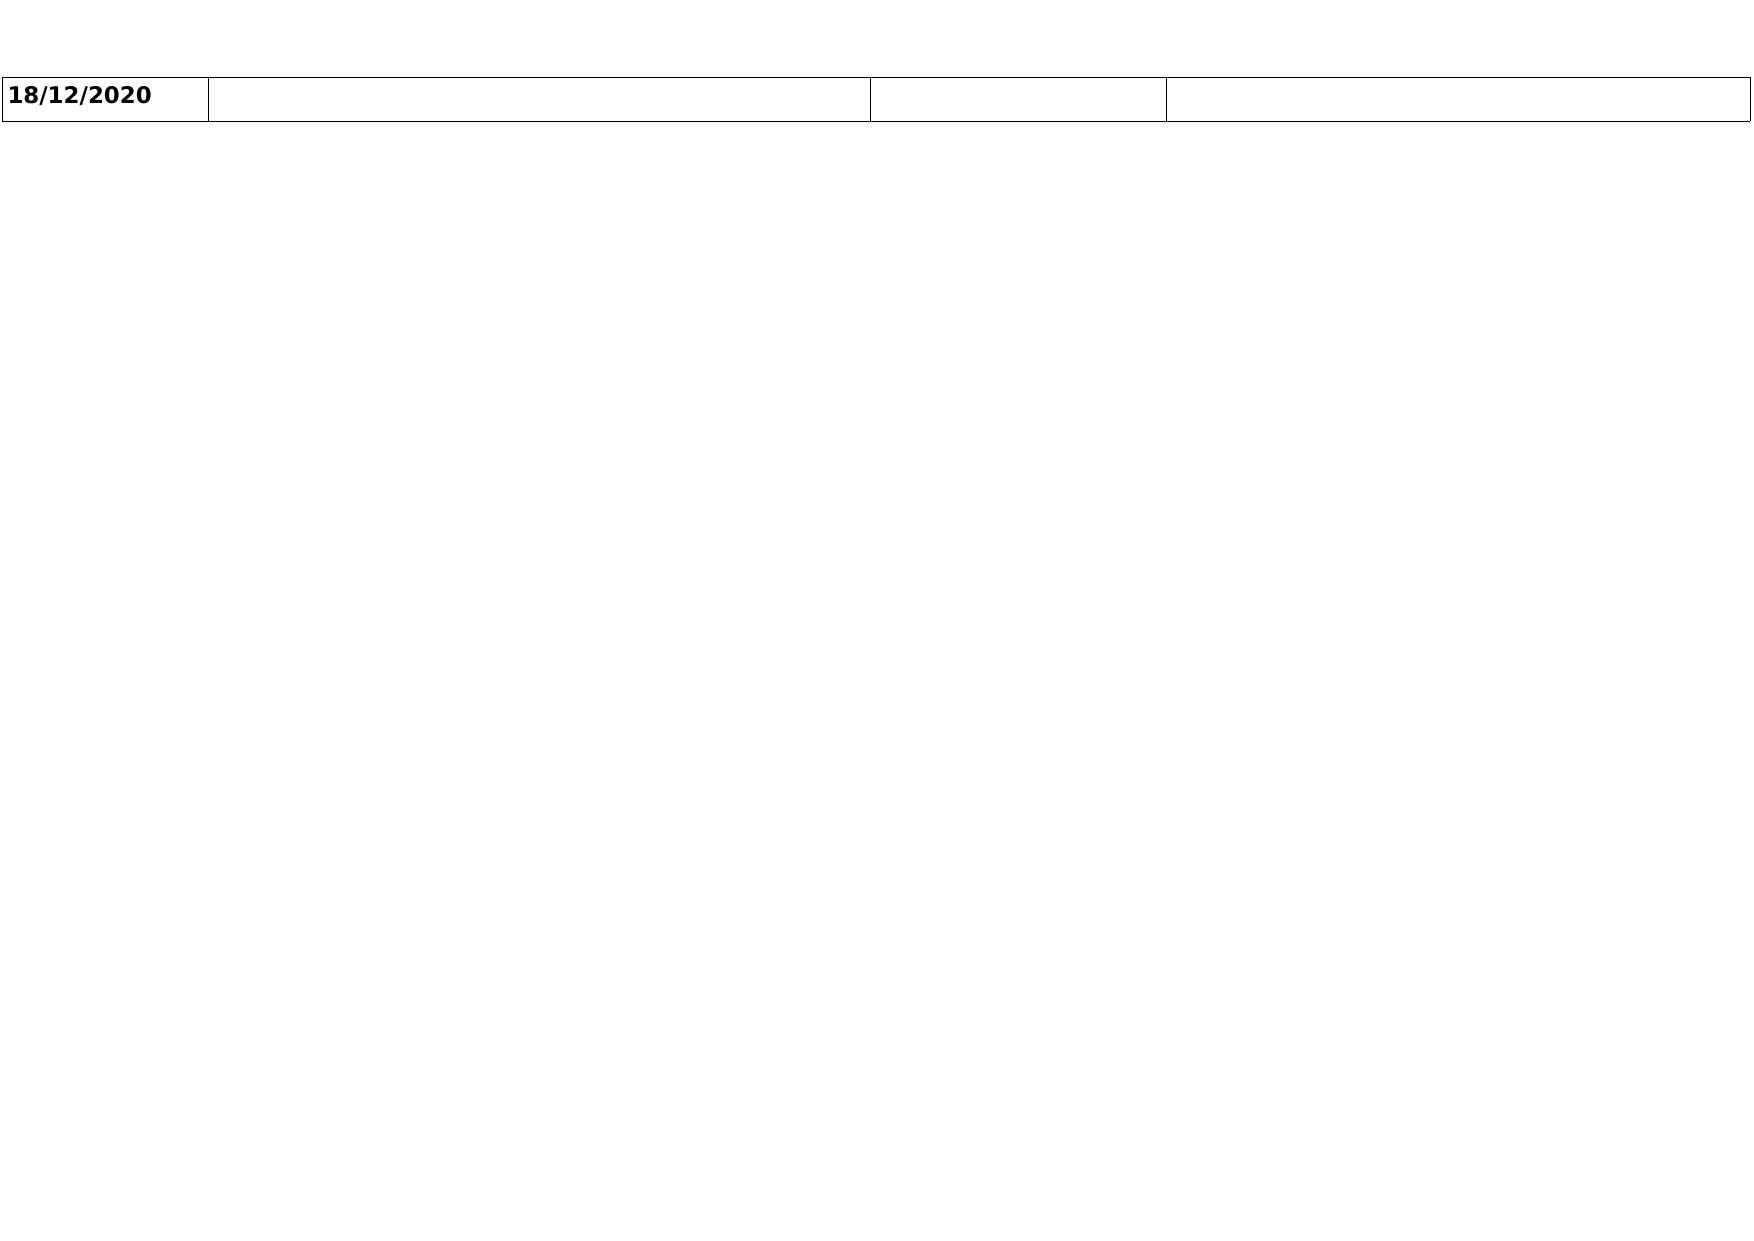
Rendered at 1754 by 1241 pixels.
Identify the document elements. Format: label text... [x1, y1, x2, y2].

table_cell [209, 78, 870, 121]
table_cell [1167, 78, 1750, 121]
table_cell [871, 78, 1166, 121]
table_cell 18/12/2020 [3, 78, 208, 121]
